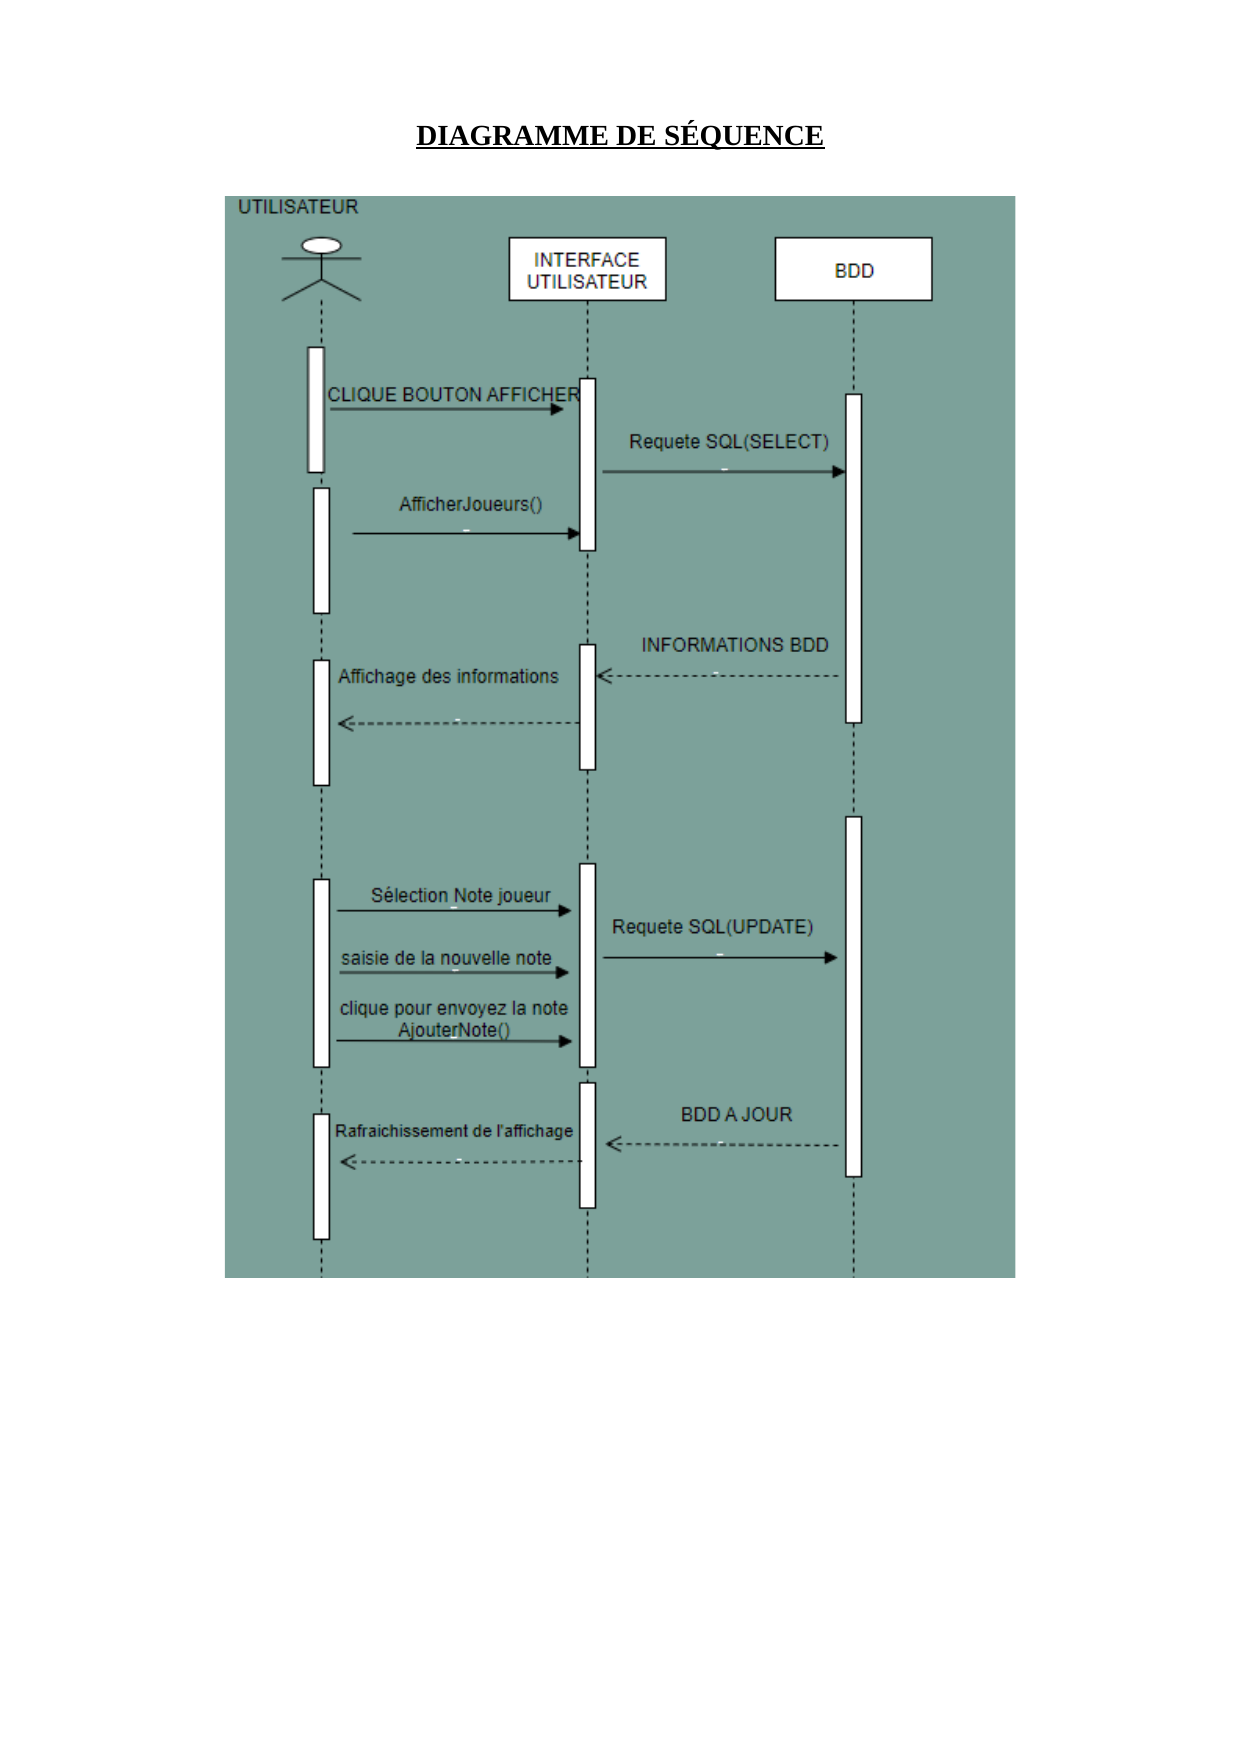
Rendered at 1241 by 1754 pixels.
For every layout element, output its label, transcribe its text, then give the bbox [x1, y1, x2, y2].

picture [224, 196, 1016, 1278]
text DIAGRAMME DE SÉQUENCE [118, 118, 1122, 152]
